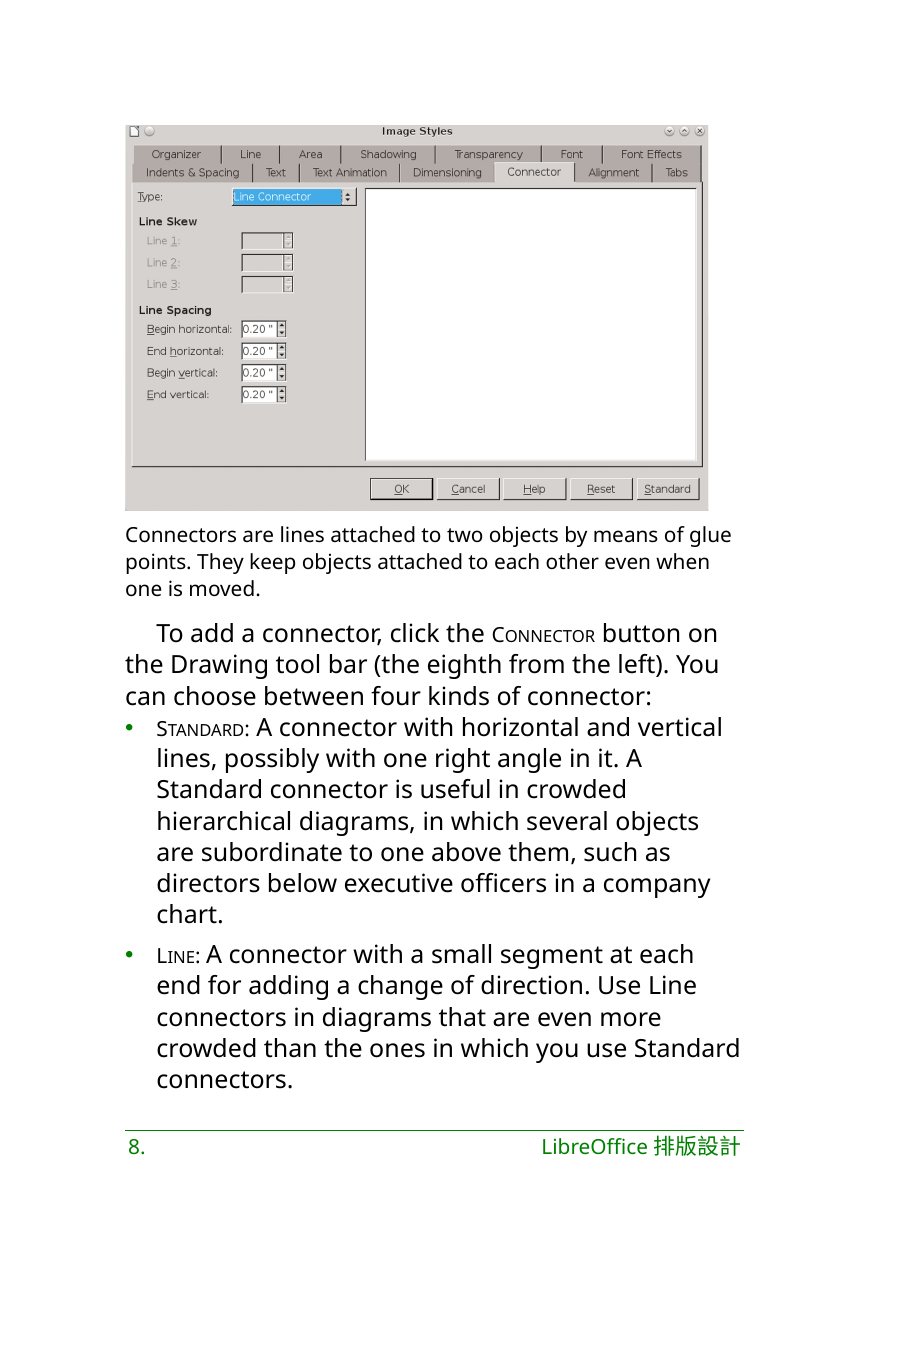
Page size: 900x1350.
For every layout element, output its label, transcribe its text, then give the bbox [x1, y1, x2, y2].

table_cell Connectors are lines attached to two objects by means of glue points. They keep objects attached to each other even when one is moved. [125, 513, 744, 602]
text To add a connector, click the Connector button on the Drawing tool bar (the eighth from the left). You can choose between four kinds of connector: [125, 618, 744, 711]
picture [125, 125, 709, 511]
table_header [125, 125, 744, 513]
list Standard: A connector with horizontal and vertical lines, possibly with one right angle in it. A Standard connector is useful in crowded hierarchical diagrams, in which several objects are subordinate to one above them, such as directors below executive officers in a company chart. [125, 711, 744, 930]
list Line: A connector with a small segment at each end for adding a change of direction. Use Line connectors in diagrams that are even more crowded than the ones in which you use Standard connectors. [125, 938, 744, 1095]
